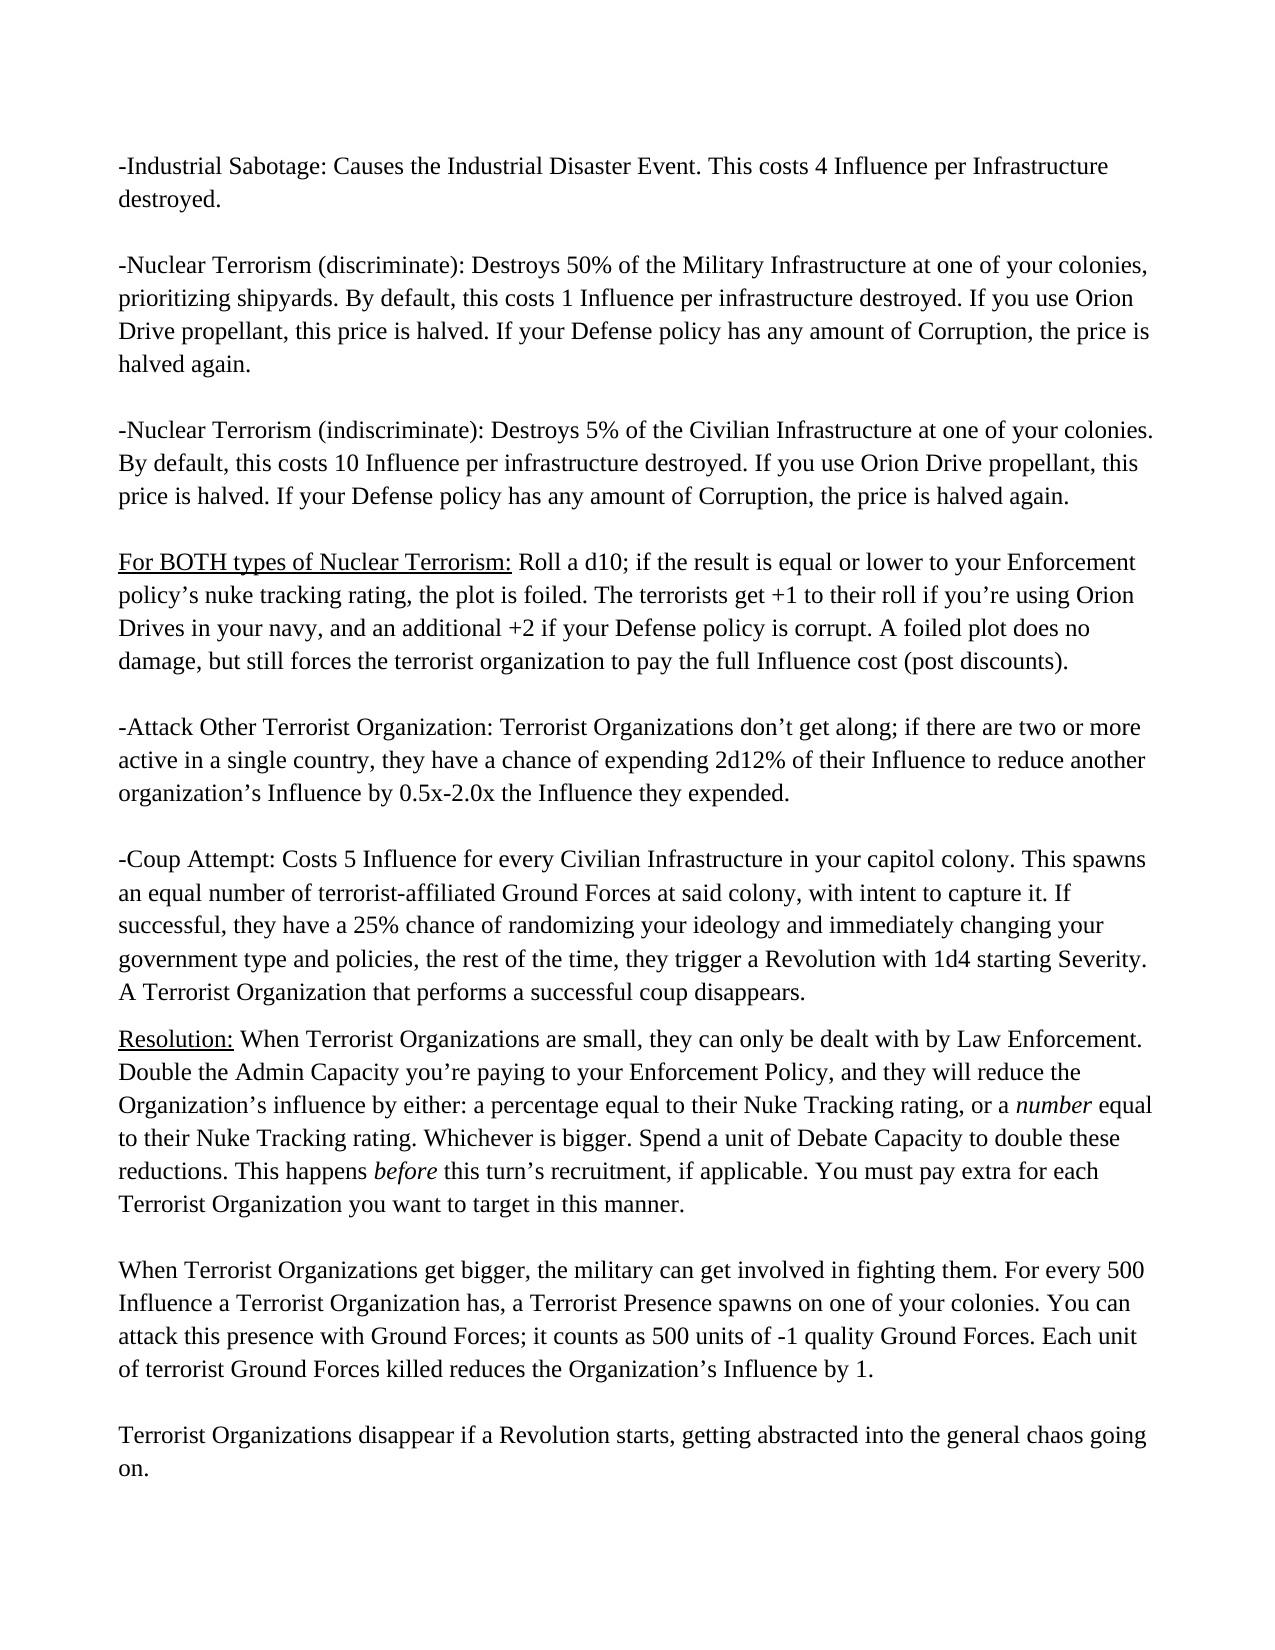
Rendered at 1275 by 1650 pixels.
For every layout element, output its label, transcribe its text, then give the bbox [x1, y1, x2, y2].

text Resolution: When Terrorist Organizations are small, they can only be dealt with by Law Enforcement. Double the Admin Capacity you’re paying to your Enforcement Policy, and they will reduce the Organization’s influence by either: a percentage equal to their Nuke Tracking rating, or a number equal to their Nuke Tracking rating. Whichever is bigger. Spend a unit of Debate Capacity to double these reductions. This happens before this turn’s recruitment, if applicable. You must pay extra for each Terrorist Organization you want to target in this manner. When Terrorist Organizations get bigger, the military can get involved in fighting them. For every 500 Influence a Terrorist Organization has, a Terrorist Presence spawns on one of your colonies. You can attack this presence with Ground Forces; it counts as 500 units of -1 quality Ground Forces. Each unit of terrorist Ground Forces killed reduces the Organization’s Influence by 1. Terrorist Organizations disappear if a Revolution starts, getting abstracted into the general chaos going on. [118, 1024, 1157, 1482]
text -Industrial Sabotage: Causes the Industrial Disaster Event. This costs 4 Influence per Infrastructure destroyed. -Nuclear Terrorism (discriminate): Destroys 50% of the Military Infrastructure at one of your colonies, prioritizing shipyards. By default, this costs 1 Influence per infrastructure destroyed. If you use Orion Drive propellant, this price is halved. If your Defense policy has any amount of Corruption, the price is halved again. -Nuclear Terrorism (indiscriminate): Destroys 5% of the Civilian Infrastructure at one of your colonies. By default, this costs 10 Influence per infrastructure destroyed. If you use Orion Drive propellant, this price is halved. If your Defense policy has any amount of Corruption, the price is halved again. For BOTH types of Nuclear Terrorism: Roll a d10; if the result is equal or lower to your Enforcement policy’s nuke tracking rating, the plot is foiled. The terrorists get +1 to their roll if you’re using Orion Drives in your navy, and an additional +2 if your Defense policy is corrupt. A foiled plot does no damage, but still forces the terrorist organization to pay the full Influence cost (post discounts). -Attack Other Terrorist Organization: Terrorist Organizations don’t get along; if there are two or more active in a single country, they have a chance of expending 2d12% of their Influence to reduce another organization’s Influence by 0.5x-2.0x the Influence they expended. -Coup Attempt: Costs 5 Influence for every Civilian Infrastructure in your capitol colony. This spawns an equal number of terrorist-affiliated Ground Forces at said colony, with intent to capture it. If successful, they have a 25% chance of randomizing your ideology and immediately changing your government type and policies, the rest of the time, they trigger a Revolution with 1d4 starting Severity. A Terrorist Organization that performs a successful coup disappears. [118, 118, 1157, 1005]
